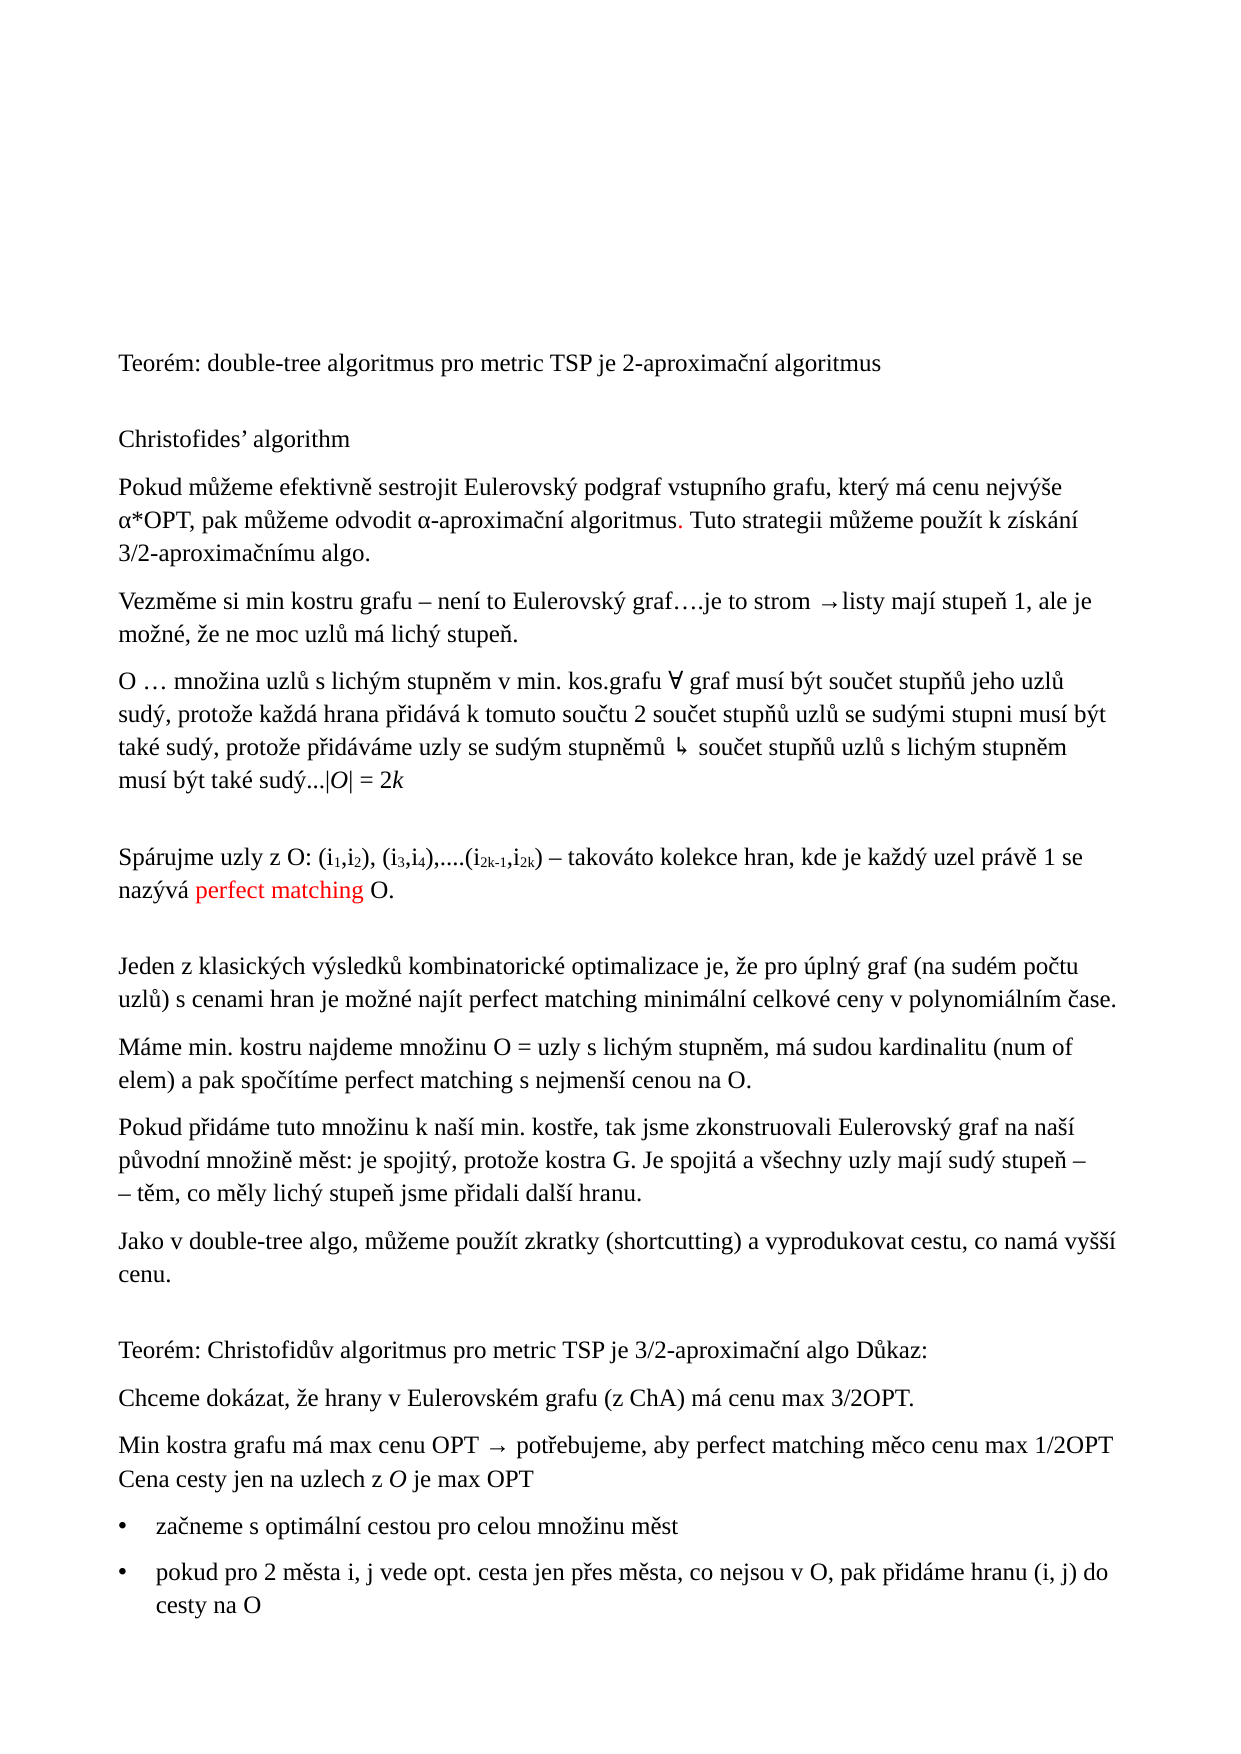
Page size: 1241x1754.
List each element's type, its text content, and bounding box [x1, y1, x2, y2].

text Min kostra grafu má max cenu OPT → potřebujeme, aby perfect matching měco cenu max 1/2OPT Cena cesty jen na uzlech z O je max OPT [118, 1431, 1122, 1492]
text Chceme dokázat, že hrany v Eulerovském grafu (z ChA) má cenu max 3/2OPT. [118, 1383, 1122, 1412]
list • začneme s optimální cestou pro celou množinu měst [118, 1511, 1122, 1540]
text Jako v double-tree algo, můžeme použít zkratky (shortcutting) a vyprodukovat cestu, co namá vyšší cenu. [118, 1226, 1122, 1288]
list • pokud pro 2 města i, j vede opt. cesta jen přes města, co nejsou v O, pak přidáme hranu (i, j) do cesty na O [118, 1557, 1122, 1618]
text Jeden z klasických výsledků kombinatorické optimalizace je, že pro úplný graf (na sudém počtu uzlů) s cenami hran je možné najít perfect matching minimální celkové ceny v polynomiálním čase. [118, 951, 1122, 1013]
text Christofides’ algorithm [118, 424, 1122, 453]
text O … množina uzlů s lichým stupněm v min. kos.grafu ∀ graf musí být součet stupňů jeho uzlů sudý, protože každá hrana přidává k tomuto součtu 2 součet stupňů uzlů se sudými stupni musí být také sudý, protože přidáváme uzly se sudým stupněmů ↳ součet stupňů uzlů s lichým stupněm musí být také sudý...|O| = 2k [118, 666, 1122, 794]
text Pokud můžeme efektivně sestrojit Eulerovský podgraf vstupního grafu, který má cenu nejvýše α*OPT, pak můžeme odvodit α-aproximační algoritmus. Tuto strategii můžeme použít k získání 3/2-aproximačnímu algo. [118, 472, 1122, 567]
text Pokud přidáme tuto množinu k naší min. kostře, tak jsme zkonstruovali Eulerovský graf na naší původní množině měst: je spojitý, protože kostra G. Je spojitá a všechny uzly mají sudý stupeň – – těm, co měly lichý stupeň jsme přidali další hranu. [118, 1112, 1122, 1207]
text Vezměme si min kostru grafu – není to Eulerovský graf….je to strom →listy mají stupeň 1, ale je možné, že ne moc uzlů má lichý stupeň. [118, 586, 1122, 647]
text Teorém: Christofidův algoritmus pro metric TSP je 3/2-aproximační algo Důkaz: [118, 1335, 1122, 1364]
text Teorém: double-tree algoritmus pro metric TSP je 2-aproximační algoritmus [118, 348, 1122, 377]
text Máme min. kostru najdeme množinu O = uzly s lichým stupněm, má sudou kardinalitu (num of elem) a pak spočítíme perfect matching s nejmenší cenou na O. [118, 1032, 1122, 1093]
text Spárujme uzly z O: (i1,i2), (i3,i4),....(i2k-1,i2k) – takováto kolekce hran, kde je každý uzel právě 1 se nazývá perfect matching O. [118, 842, 1122, 903]
